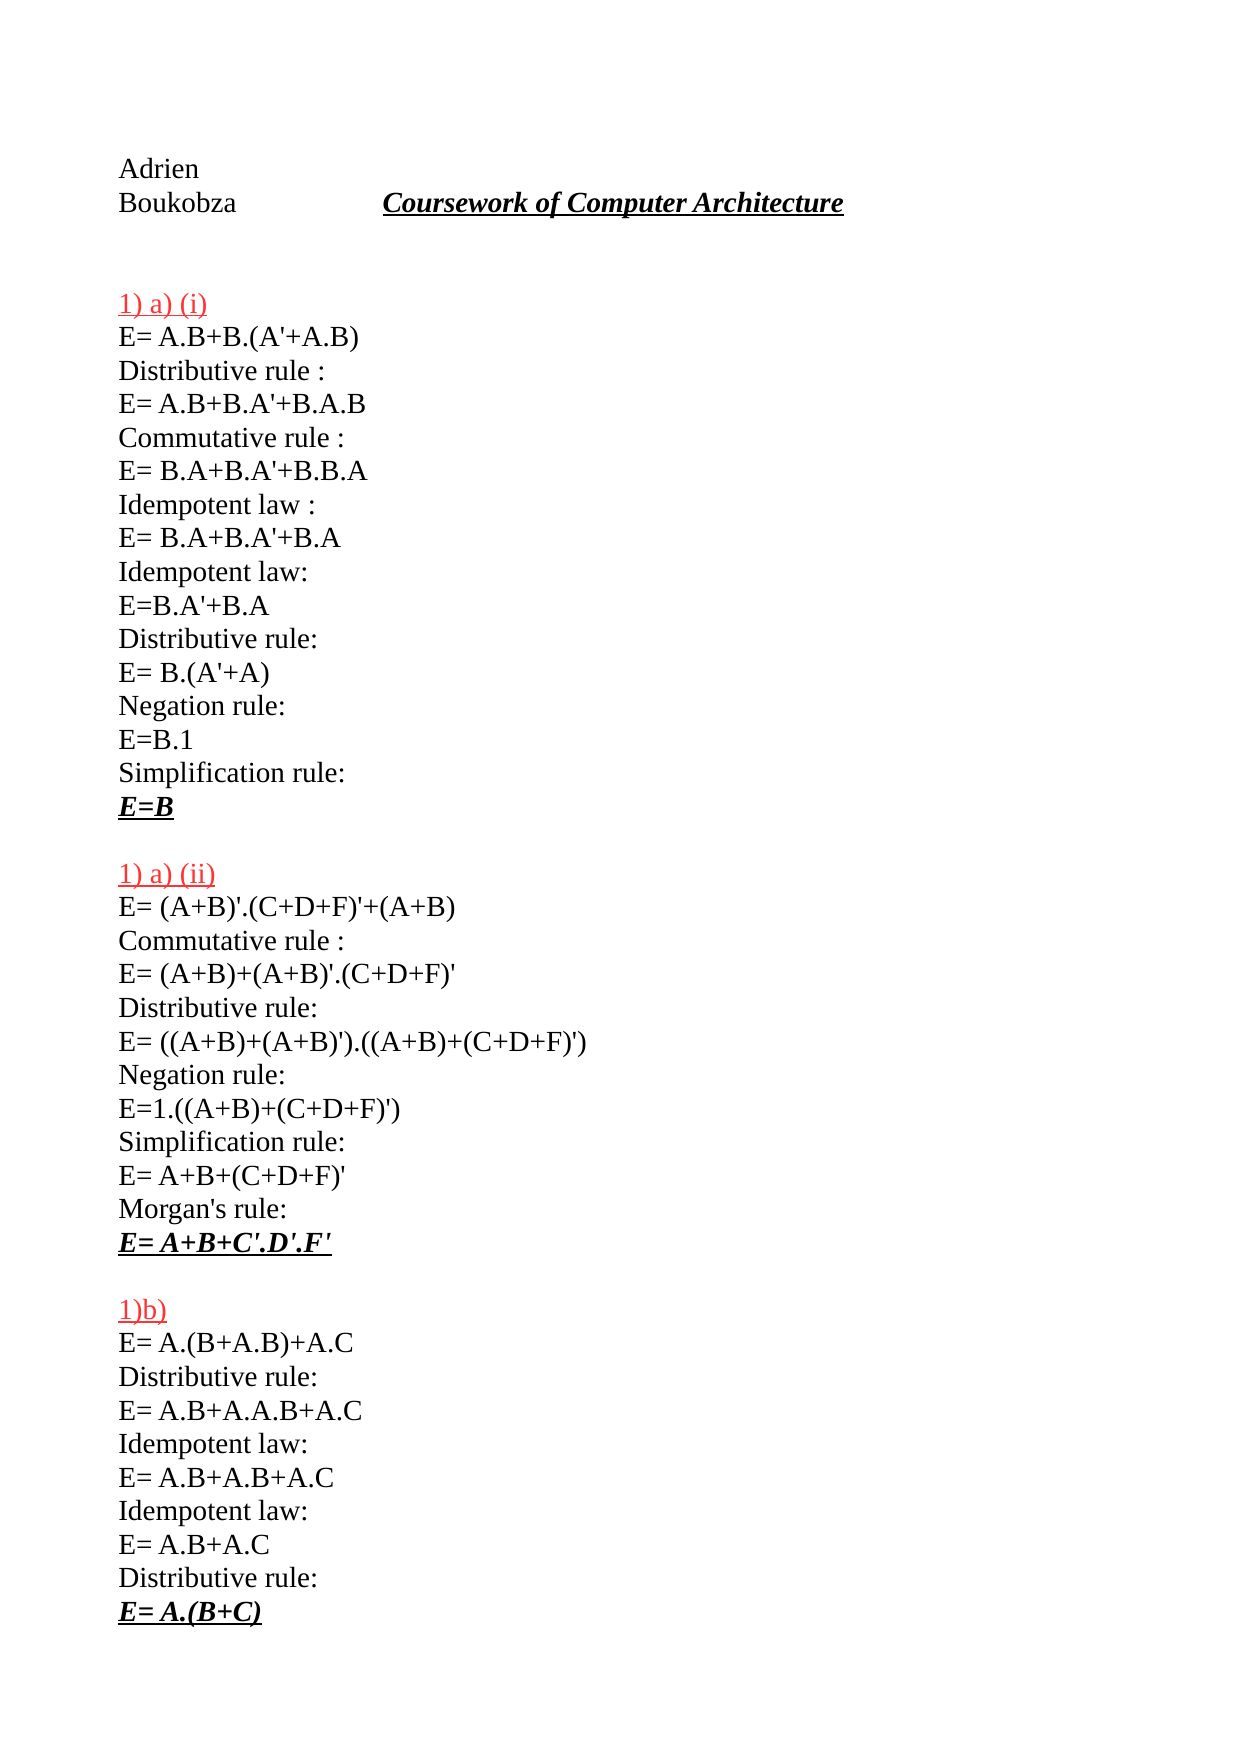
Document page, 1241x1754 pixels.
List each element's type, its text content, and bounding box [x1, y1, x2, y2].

text E= B.A+B.A'+B.B.A [118, 453, 1122, 487]
text E= A.(B+A.B)+A.C Distributive rule: E= A.B+A.A.B+A.C [118, 1326, 1122, 1426]
text Idempotent law: [118, 1426, 1122, 1460]
text E= A+B+C'.D'.F' 1)b) [118, 1225, 1122, 1326]
text Commutative rule : [118, 420, 1122, 453]
text E=B.A'+B.A [118, 588, 1122, 621]
text E=B.1 [118, 722, 1122, 755]
text Idempotent law: [118, 554, 1122, 588]
text E= A.B+A.C [118, 1527, 1122, 1560]
text E= B.A+B.A'+B.A [118, 521, 1122, 554]
text E= (A+B)'.(C+D+F)'+(A+B) [118, 889, 1122, 923]
text Simplification rule: E=B [118, 755, 1122, 822]
text 1) a) (i) E= A.B+B.(A'+A.B) [118, 286, 1122, 353]
text E= (A+B)+(A+B)'.(C+D+F)' Distributive rule: E= ((A+B)+(A+B)').((A+B)+(C+D+F)') Negation rule: E=1.((A+B)+(C+D+F)') [118, 957, 1122, 1124]
text Idempotent law: [118, 1493, 1122, 1527]
text Commutative rule : [118, 923, 1122, 957]
text Morgan's rule: [118, 1191, 1122, 1225]
text E= A.B+A.B+A.C [118, 1460, 1122, 1493]
text Negation rule: [118, 688, 1122, 722]
text Adrien Boukobza Coursework of Computer Architecture [118, 152, 1122, 219]
text Distributive rule: E= B.(A'+A) [118, 621, 1122, 688]
text Idempotent law : [118, 487, 1122, 521]
text Distributive rule : E= A.B+B.A'+B.A.B [118, 353, 1122, 420]
text Distributive rule: E= A.(B+C) [118, 1560, 1122, 1627]
text 1) a) (ii) [118, 856, 1122, 889]
text Simplification rule: E= A+B+(C+D+F)' [118, 1124, 1122, 1191]
